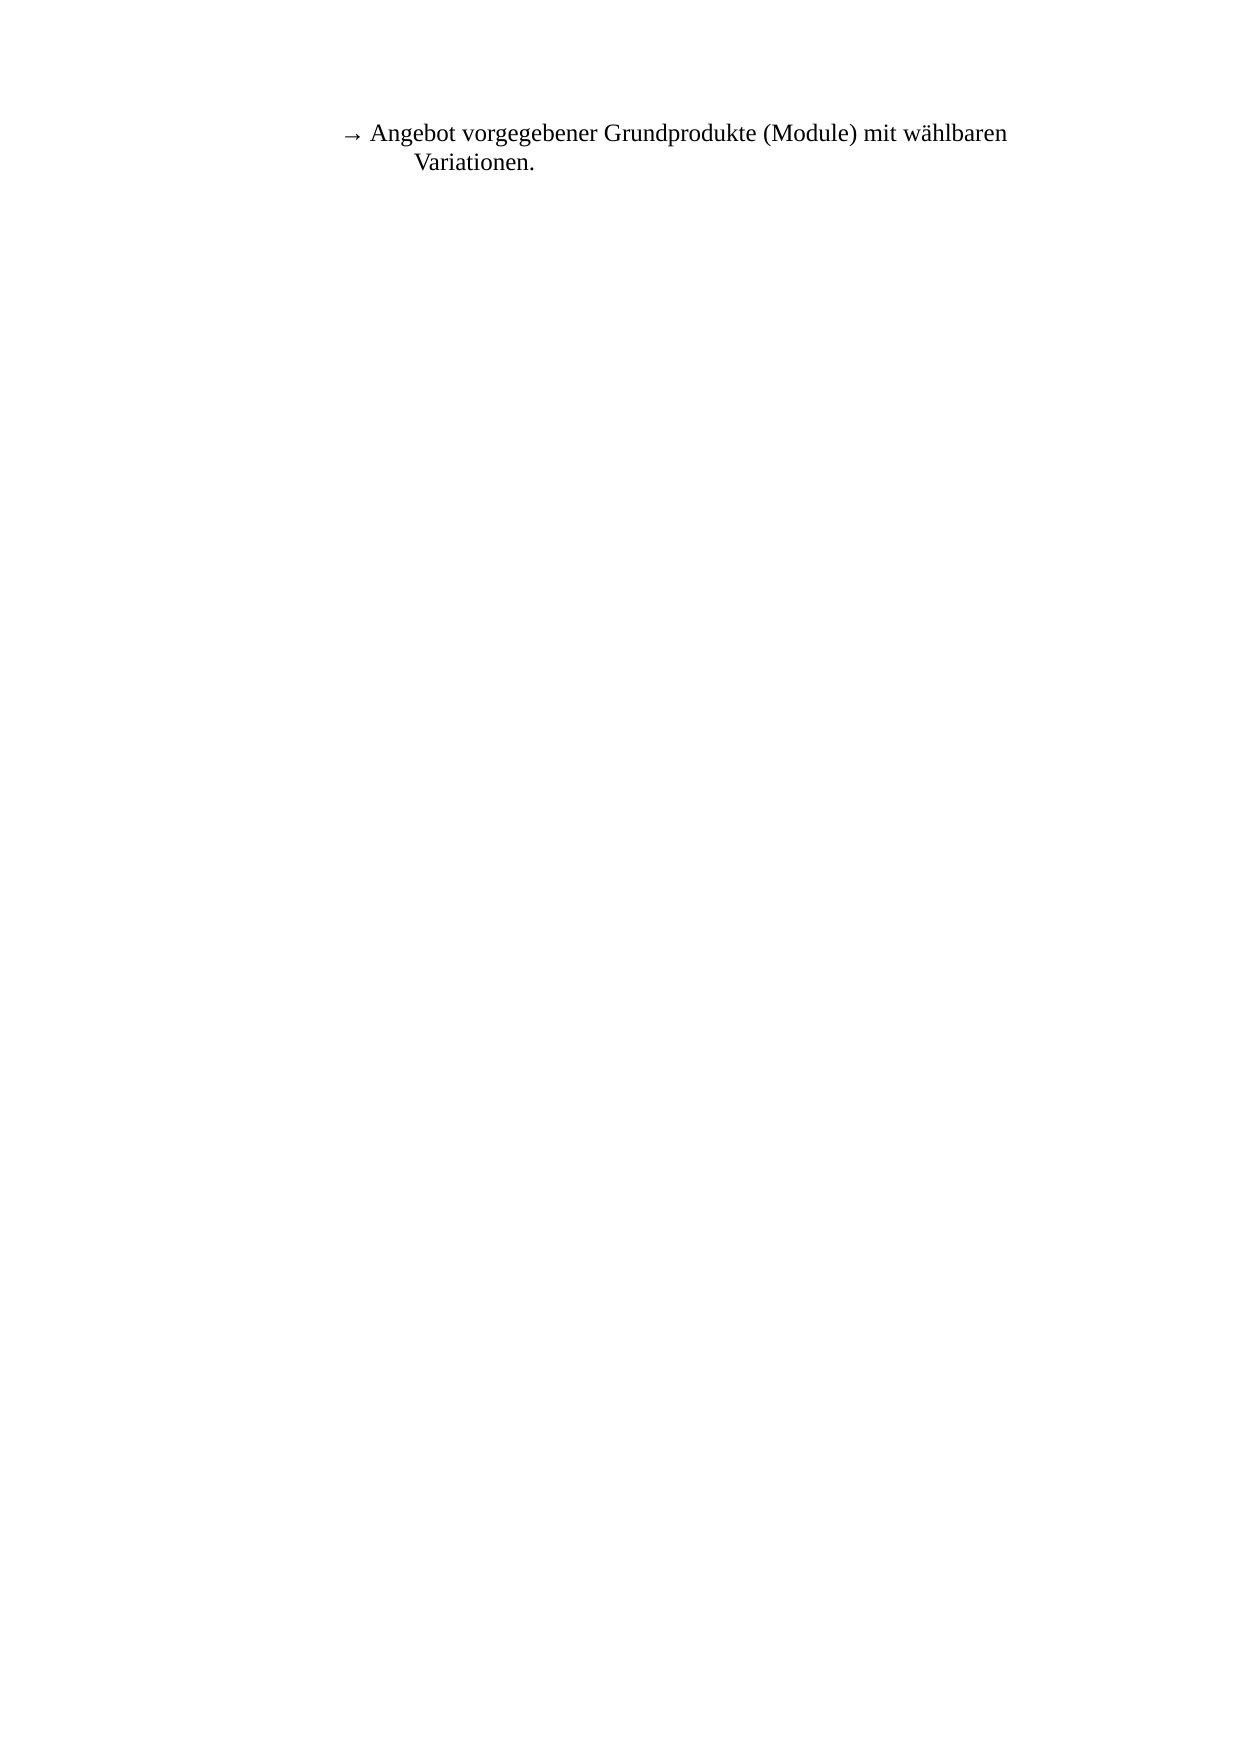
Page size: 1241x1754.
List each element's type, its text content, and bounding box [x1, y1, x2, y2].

text Variationen. [118, 147, 1122, 176]
text → Angebot vorgegebener Grundprodukte (Module) mit wählbaren [118, 118, 1122, 147]
